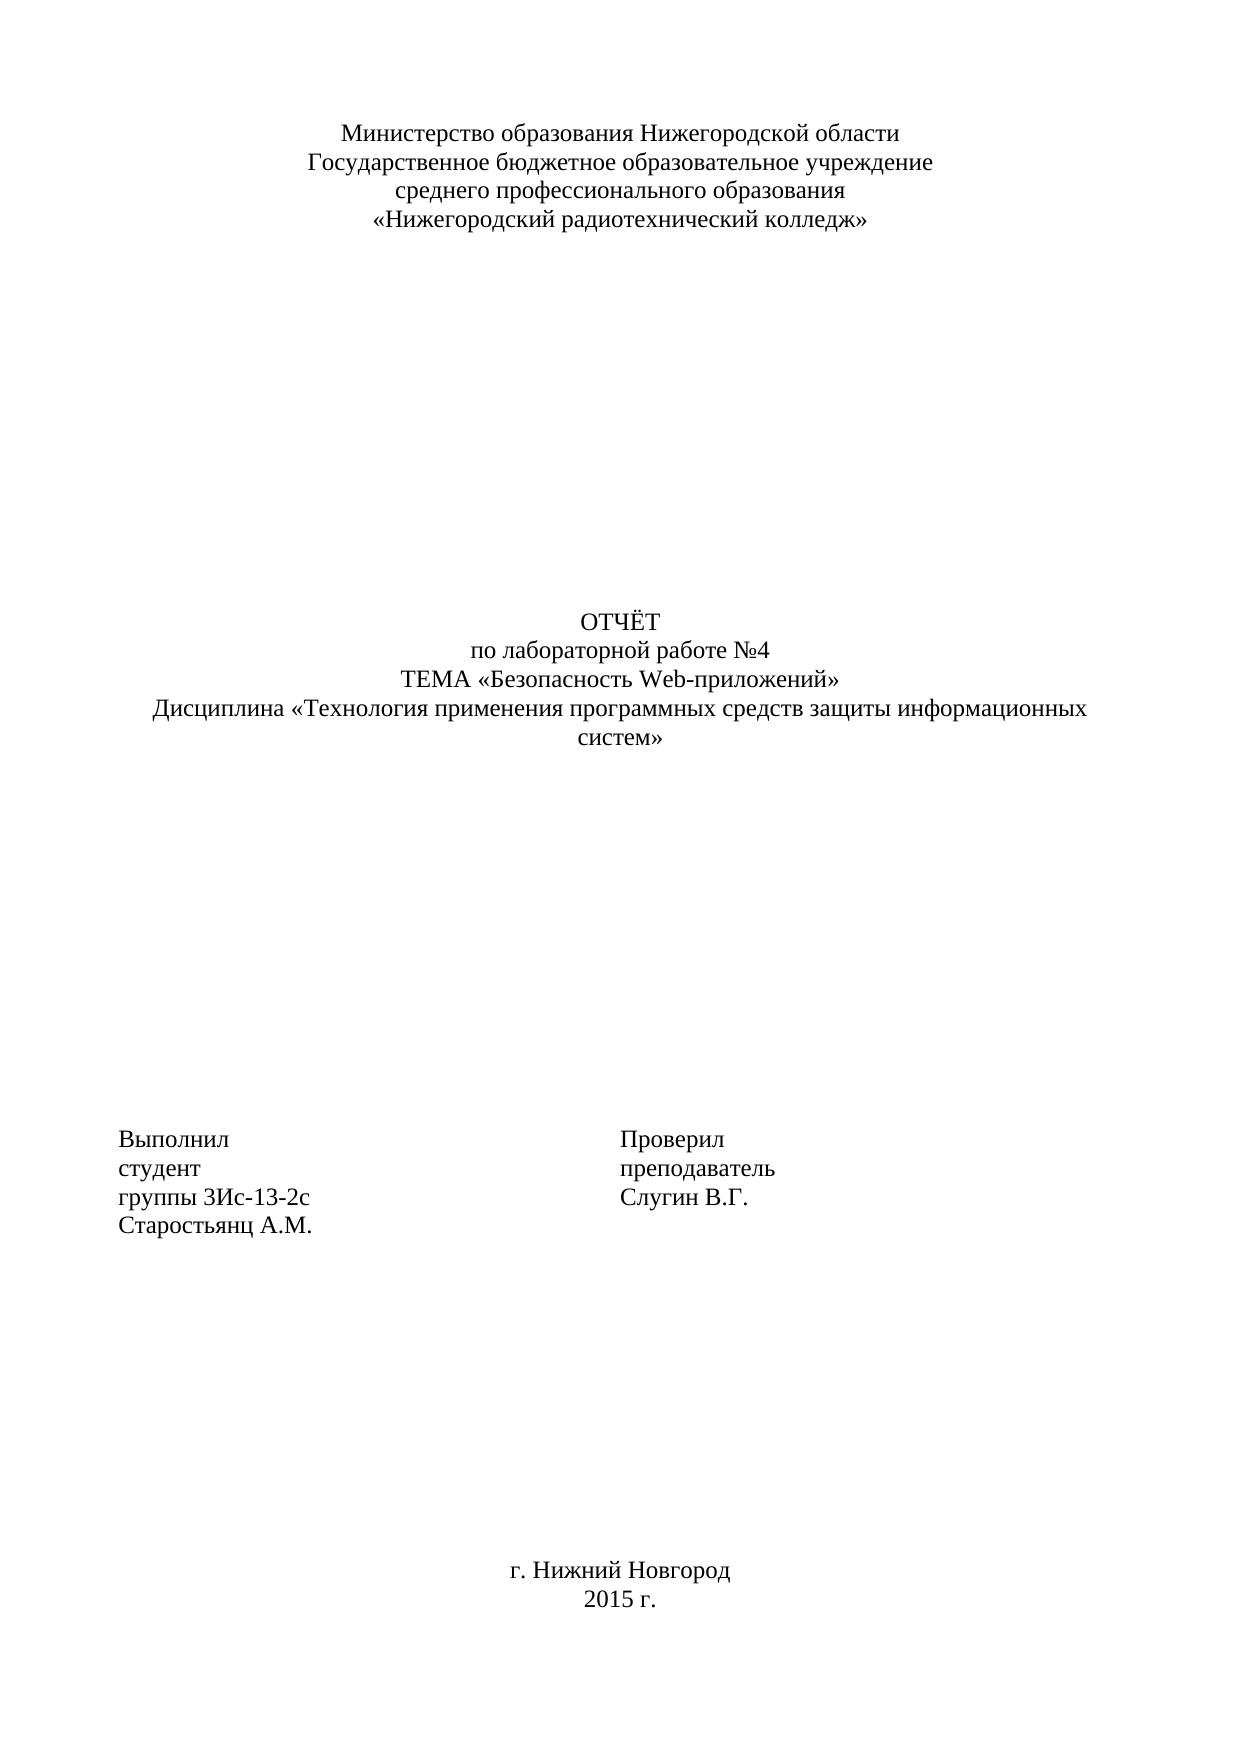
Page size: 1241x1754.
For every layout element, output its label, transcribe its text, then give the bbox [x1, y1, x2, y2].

text г. Нижний Новгород [118, 1556, 1122, 1584]
text Дисциплина «Технология применения программных средств защиты информационных систем» [118, 693, 1122, 751]
table_header Проверил преподаватель Слугин В.Г. [620, 1124, 1122, 1239]
text среднего профессионального образования [118, 176, 1122, 204]
text ТЕМА «Безопасность Web-приложений» [118, 664, 1122, 693]
text Государственное бюджетное образовательное учреждение [118, 147, 1122, 176]
text «Нижегородский радиотехнический колледж» [118, 204, 1122, 233]
text Министерство образования Нижегородской области [118, 118, 1122, 147]
text ОТЧЁТ [118, 607, 1122, 636]
table_header Выполнил студент группы 3Ис-13-2с Старостьянц А.М. [118, 1124, 620, 1239]
text 2015 г. [118, 1584, 1122, 1613]
text по лабораторной работе №4 [118, 636, 1122, 664]
